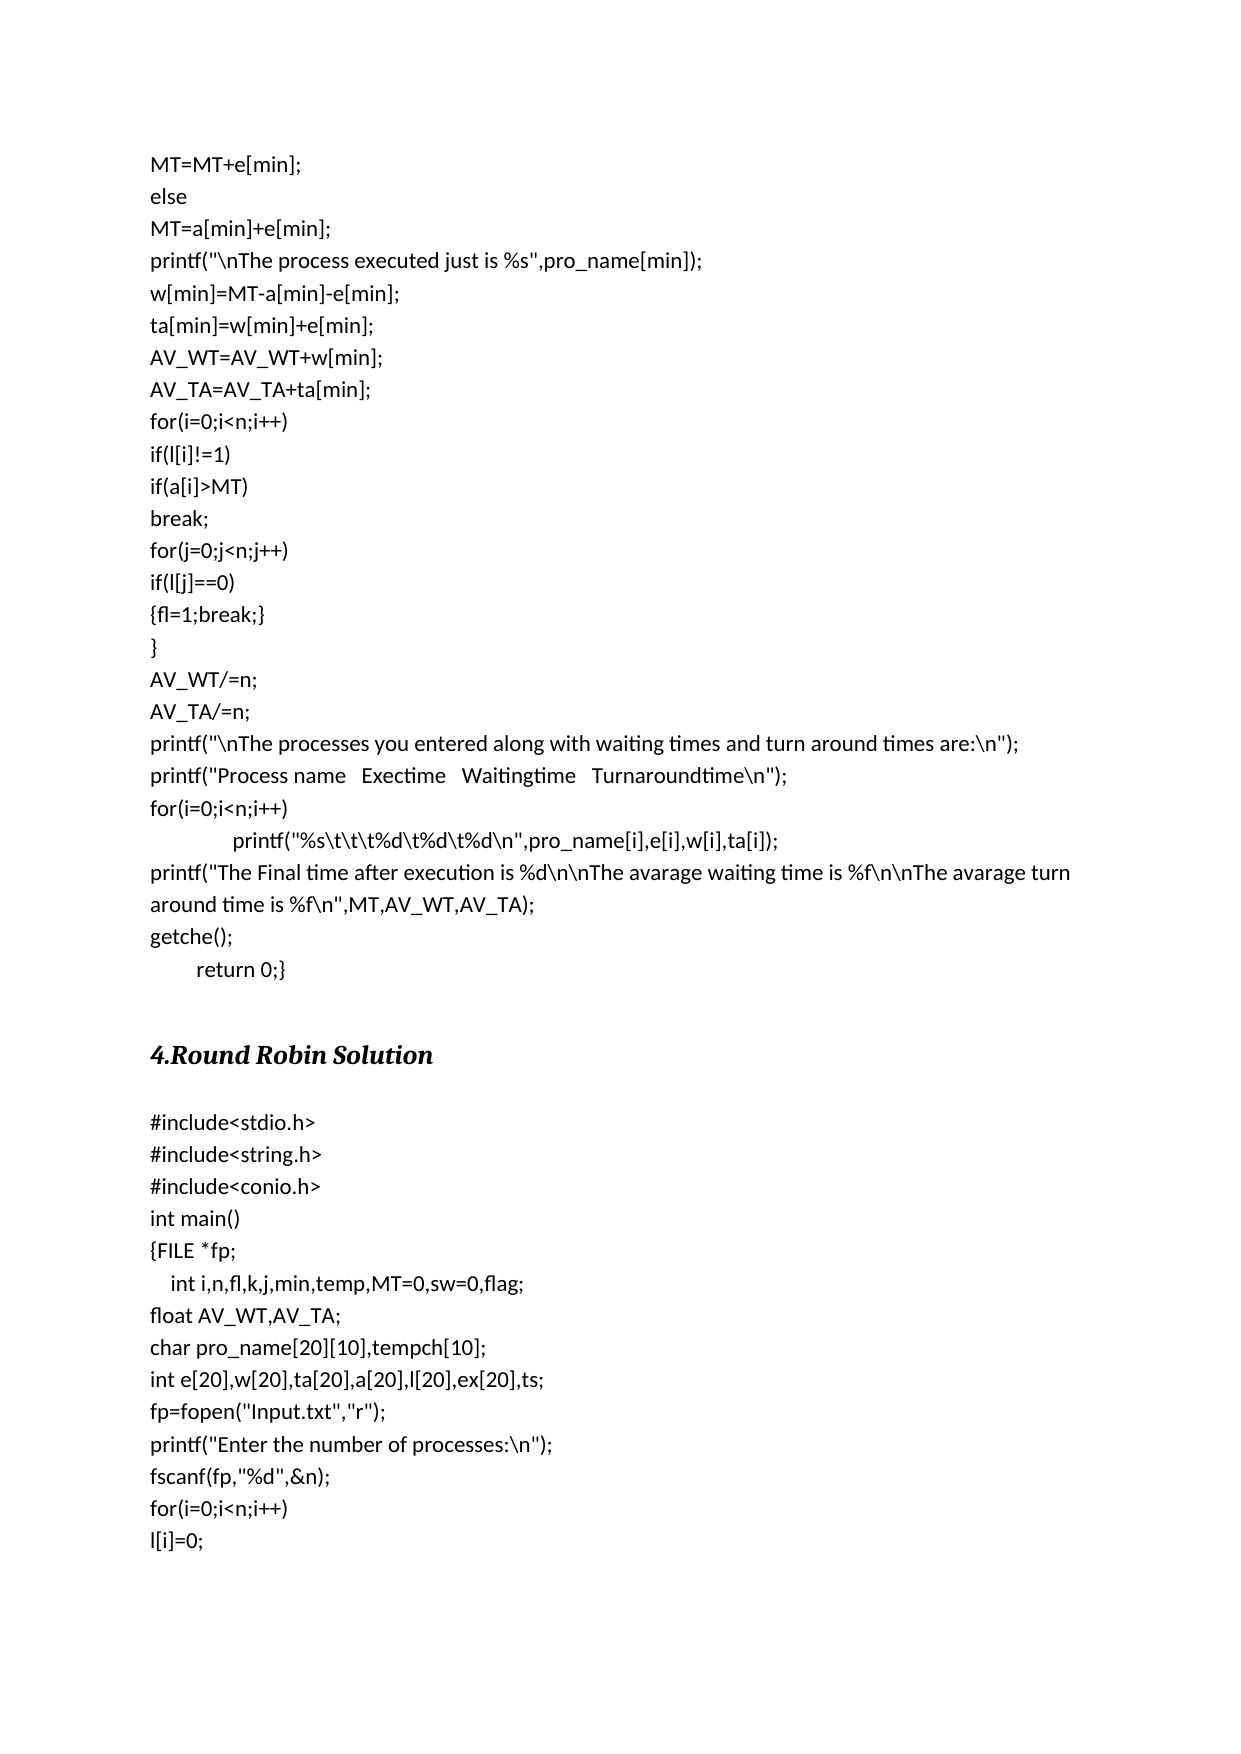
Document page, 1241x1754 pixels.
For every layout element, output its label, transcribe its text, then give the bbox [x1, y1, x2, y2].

text printf("\nThe processes you entered along with waiting times and turn around times are:\n"); [150, 729, 1091, 757]
text ta[min]=w[min]+e[min]; [150, 311, 1091, 339]
text printf("Enter the number of processes:\n"); [150, 1430, 1091, 1458]
text for(i=0;i<n;i++) [150, 794, 1091, 822]
text int main() [150, 1204, 1091, 1232]
text #include<conio.h> [150, 1172, 1091, 1200]
text float AV_WT,AV_TA; [150, 1301, 1091, 1329]
text if(l[i]!=1) [150, 440, 1091, 468]
text break; [150, 504, 1091, 532]
text printf("Process name Exectime Waitingtime Turnaroundtime\n"); [150, 762, 1091, 789]
text AV_TA/=n; [150, 697, 1091, 725]
text char pro_name[20][10],tempch[10]; [150, 1333, 1091, 1361]
text AV_WT/=n; [150, 665, 1091, 693]
text MT=MT+e[min]; [150, 150, 1091, 178]
text AV_TA=AV_TA+ta[min]; [150, 375, 1091, 403]
text else [150, 182, 1091, 210]
text printf("%s\t\t\t%d\t%d\t%d\n",pro_name[i],e[i],w[i],ta[i]); [150, 826, 1091, 854]
text {FILE *fp; [150, 1237, 1091, 1264]
text for(i=0;i<n;i++) [150, 407, 1091, 436]
text return 0;} [150, 955, 1091, 983]
text for(i=0;i<n;i++) [150, 1494, 1091, 1522]
text if(l[j]==0) [150, 568, 1091, 596]
text fscanf(fp,"%d",&n); [150, 1462, 1091, 1490]
text if(a[i]>MT) [150, 472, 1091, 500]
text getche(); [150, 922, 1091, 951]
text l[i]=0; [150, 1526, 1091, 1554]
text fp=fopen("Input.txt","r"); [150, 1397, 1091, 1426]
text AV_WT=AV_WT+w[min]; [150, 343, 1091, 371]
text } [150, 633, 1091, 661]
text #include<string.h> [150, 1140, 1091, 1168]
text {fl=1;break;} [150, 601, 1091, 629]
subtitle 4.Round Robin Solution [150, 1040, 1091, 1071]
text int e[20],w[20],ta[20],a[20],l[20],ex[20],ts; [150, 1365, 1091, 1393]
text for(j=0;j<n;j++) [150, 536, 1091, 564]
text printf("\nThe process executed just is %s",pro_name[min]); [150, 247, 1091, 274]
text MT=a[min]+e[min]; [150, 214, 1091, 242]
text printf("The Final time after execution is %d\n\nThe avarage waiting time is %f\n\nThe avarage turn around time is %f\n",MT,AV_WT,AV_TA); [150, 858, 1091, 918]
text #include<stdio.h> [150, 1108, 1091, 1136]
text w[min]=MT-a[min]-e[min]; [150, 279, 1091, 307]
text int i,n,fl,k,j,min,temp,MT=0,sw=0,flag; [150, 1269, 1091, 1297]
